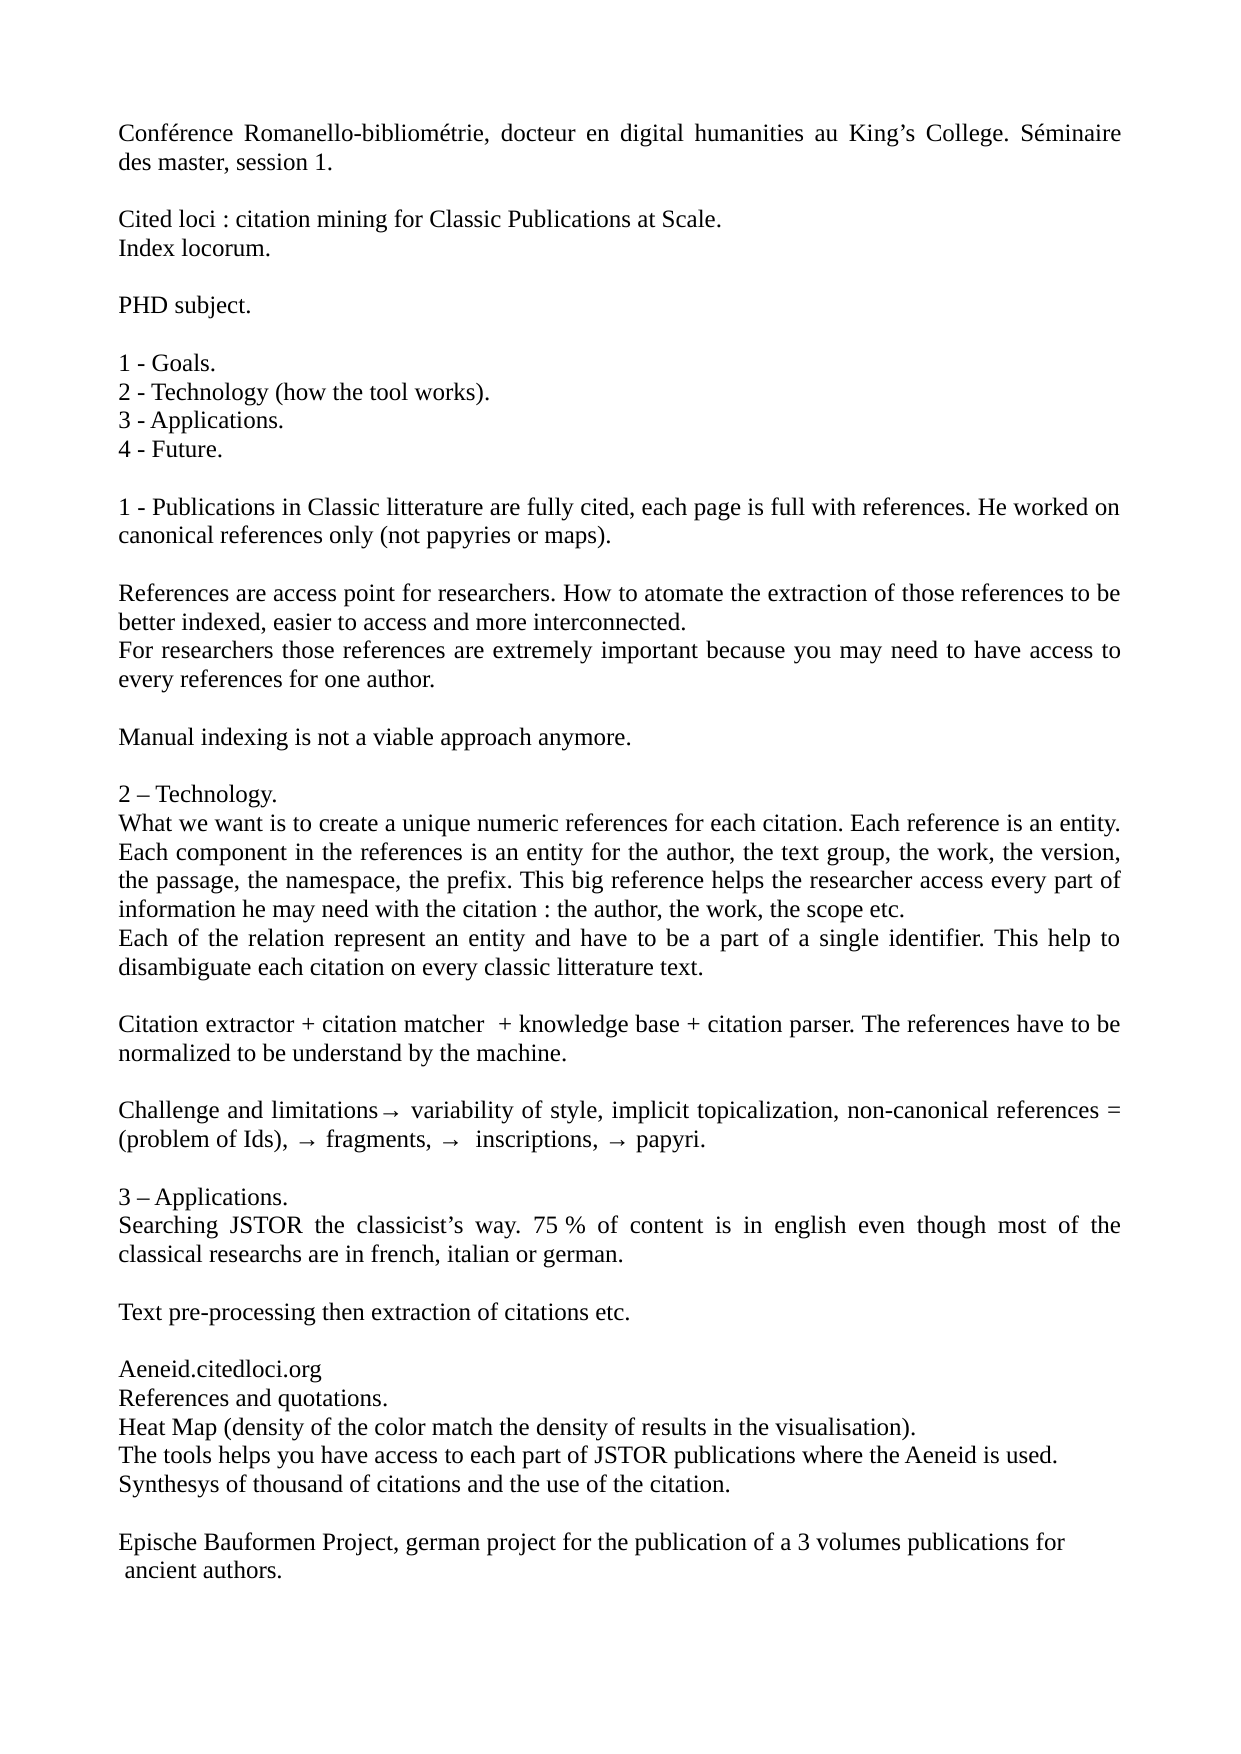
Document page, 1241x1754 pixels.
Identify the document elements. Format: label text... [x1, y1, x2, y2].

text 2 - Technology (how the tool works). [118, 377, 1122, 406]
text What we want is to create a unique numeric references for each citation. Each reference is an entity. Each component in the references is an entity for the author, the text group, the work, the version, the passage, the namespace, the prefix. This big reference helps the researcher access every part of information he may need with the citation : the author, the work, the scope etc. [118, 808, 1122, 923]
text 1 - Publications in Classic litterature are fully cited, each page is full with references. He worked on canonical references only (not papyries or maps). [118, 492, 1122, 549]
text Manual indexing is not a viable approach anymore. [118, 722, 1122, 751]
text Heat Map (density of the color match the density of results in the visualisation). [118, 1412, 1122, 1441]
text For researchers those references are extremely important because you may need to have access to every references for one author. [118, 636, 1122, 693]
text Conférence Romanello-bibliométrie, docteur en digital humanities au King’s College. Séminaire des master, session 1. [118, 118, 1122, 176]
text Aeneid.citedloci.org [118, 1354, 1122, 1383]
text Each of the relation represent an entity and have to be a part of a single identifier. This help to disambiguate each citation on every classic litterature text. [118, 923, 1122, 981]
text Citation extractor + citation matcher + knowledge base + citation parser. The references have to be normalized to be understand by the machine. [118, 1009, 1122, 1067]
text Epische Bauformen Project, german project for the publication of a 3 volumes publications for [118, 1527, 1122, 1556]
text 3 - Applications. [118, 406, 1122, 434]
text References are access point for researchers. How to atomate the extraction of those references to be better indexed, easier to access and more interconnected. [118, 578, 1122, 636]
text 2 – Technology. [118, 779, 1122, 808]
text Challenge and limitations→ variability of style, implicit topicalization, non-canonical references = (problem of Ids), → fragments, → inscriptions, → papyri. [118, 1096, 1122, 1153]
text ancient authors. [118, 1556, 1122, 1584]
text 1 - Goals. [118, 348, 1122, 377]
text The tools helps you have access to each part of JSTOR publications where the Aeneid is used. [118, 1441, 1122, 1469]
text Cited loci : citation mining for Classic Publications at Scale. [118, 204, 1122, 233]
text References and quotations. [118, 1383, 1122, 1412]
text Searching JSTOR the classicist’s way. 75 % of content is in english even though most of the classical researchs are in french, italian or german. [118, 1211, 1122, 1268]
text Text pre-processing then extraction of citations etc. [118, 1297, 1122, 1326]
text Index locorum. [118, 233, 1122, 262]
text Synthesys of thousand of citations and the use of the citation. [118, 1469, 1122, 1498]
text PHD subject. [118, 291, 1122, 319]
text 4 - Future. [118, 434, 1122, 463]
text 3 – Applications. [118, 1182, 1122, 1211]
